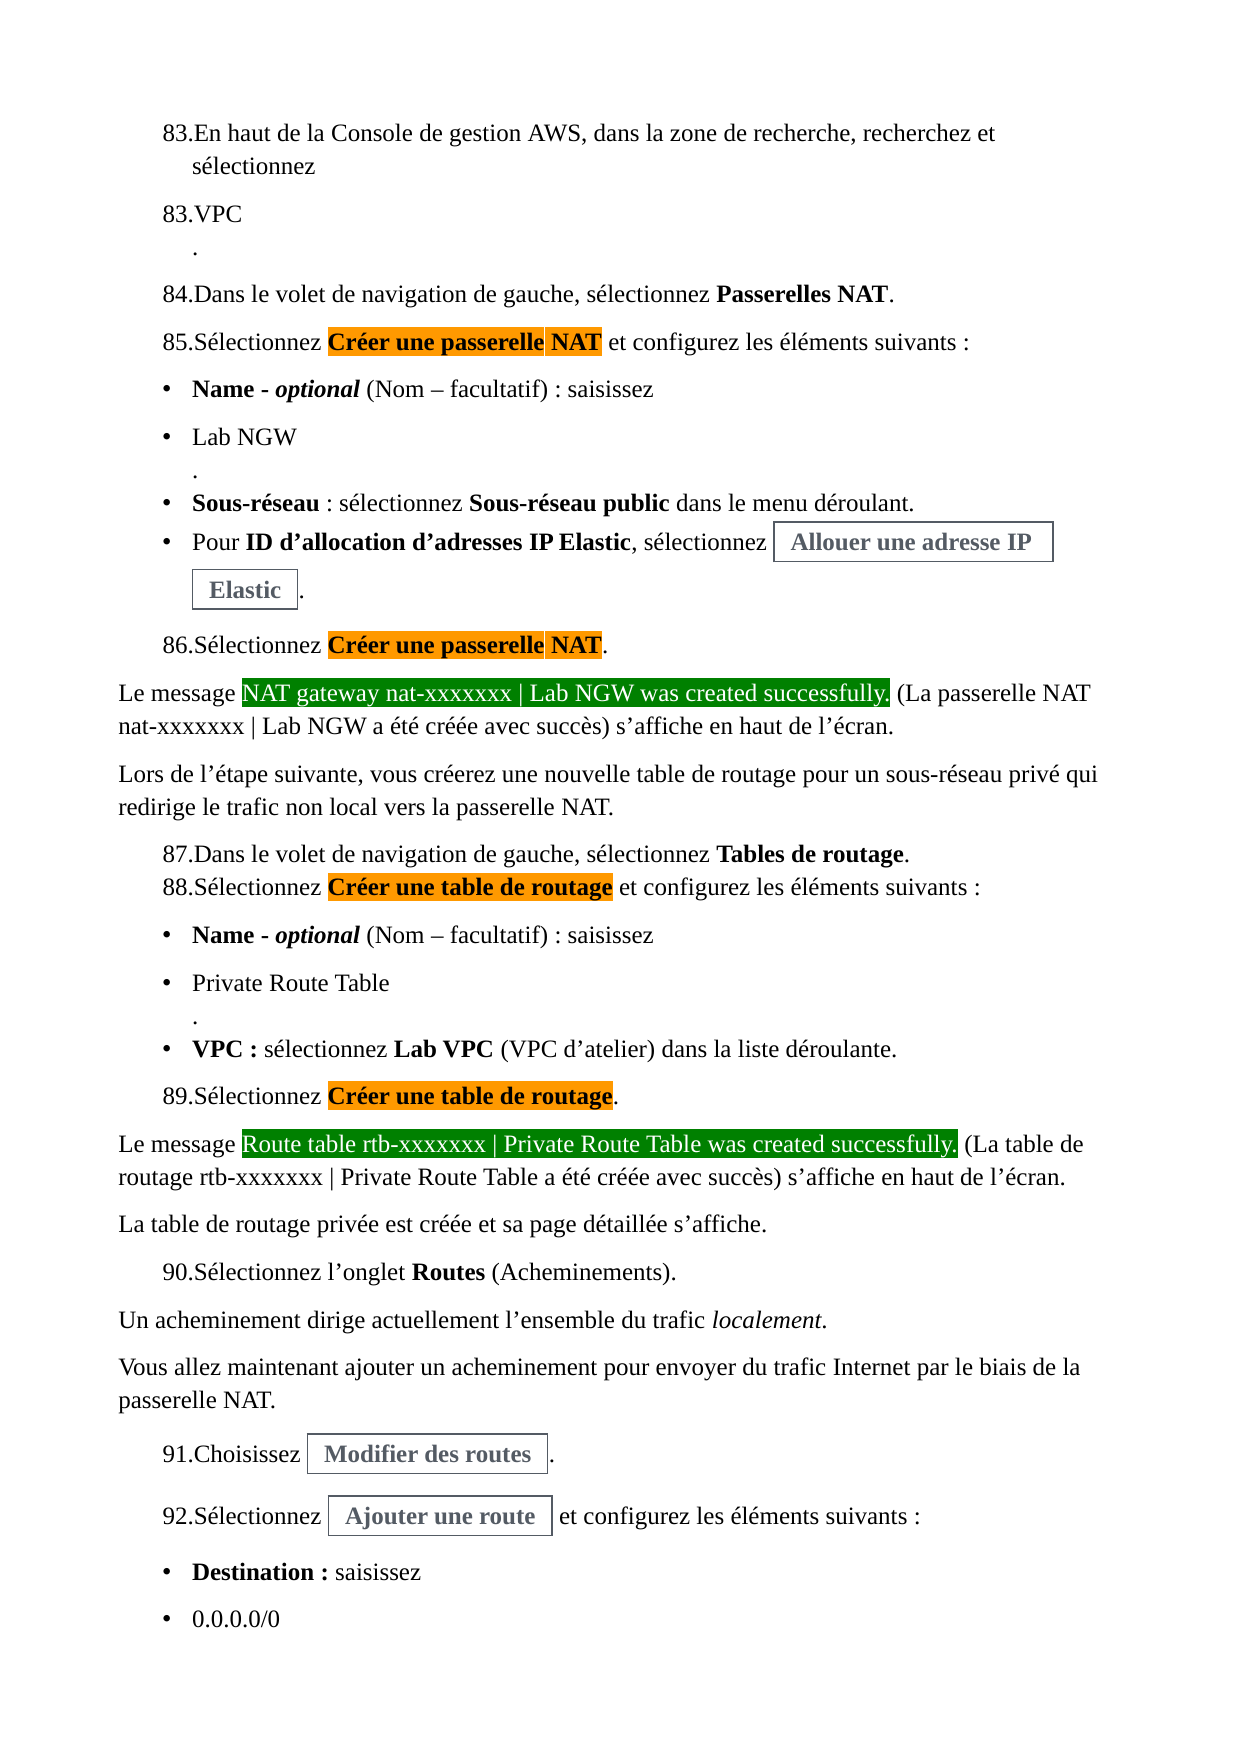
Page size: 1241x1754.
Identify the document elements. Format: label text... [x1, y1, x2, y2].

list Ajouter une route [329, 1497, 551, 1535]
list En haut de la Console de gestion AWS, dans la zone de recherche, recherchez et sélectionnez [162, 118, 1122, 180]
list Dans le volet de navigation de gauche, sélectionnez Tables de routage. [162, 839, 1122, 868]
list Choisissez Modifier des routes. [308, 1435, 547, 1473]
list . [162, 232, 1122, 261]
list . [162, 455, 1122, 484]
text Vous allez maintenant ajouter un acheminement pour envoyer du trafic Internet par le biais de la passerelle NAT. [118, 1352, 1122, 1414]
list Choisissez Modifier des routes. [162, 1433, 307, 1474]
list Sélectionnez Créer une table de routage et configurez les éléments suivants : [162, 872, 1122, 901]
list Sélectionnez l’onglet Routes (Acheminements). [162, 1257, 1122, 1286]
list Sélectionnez Créer une passerelle NAT. [162, 631, 1122, 659]
list Name - optional (Nom – facultatif) : saisissez [162, 374, 1122, 403]
list Pour ID d’allocation d’adresses IP Elastic, sélectionnez Allouer une adresse IP Elastic. [162, 521, 1122, 610]
list Sélectionnez [162, 1495, 328, 1536]
text Le message NAT gateway nat-xxxxxxx | Lab NGW was created successfully. (La passerelle NAT nat-xxxxxxx | Lab NGW a été créée avec succès) s’affiche en haut de l’écran. [118, 678, 1122, 740]
list Lab NGW [162, 422, 1122, 451]
list Sélectionnez Créer une passerelle NAT et configurez les éléments suivants : [162, 327, 1122, 356]
list Dans le volet de navigation de gauche, sélectionnez Passerelles NAT. [162, 279, 1122, 308]
list VPC : sélectionnez Lab VPC (VPC d’atelier) dans la liste déroulante. [162, 1034, 1122, 1062]
list Choisissez Modifier des routes. [548, 1433, 1122, 1474]
list Sélectionnez Créer une table de routage. [162, 1081, 1122, 1110]
list Destination : saisissez [162, 1557, 1122, 1586]
list . [162, 1001, 1122, 1029]
list et configurez les éléments suivants : [553, 1495, 1122, 1536]
list VPC [162, 199, 1122, 227]
list Private Route Table [162, 968, 1122, 996]
text La table de routage privée est créée et sa page détaillée s’affiche. [118, 1209, 1122, 1238]
list Name - optional (Nom – facultatif) : saisissez [162, 920, 1122, 949]
text Lors de l’étape suivante, vous créerez une nouvelle table de routage pour un sous-réseau privé qui redirige le trafic non local vers la passerelle NAT. [118, 759, 1122, 821]
text Le message Route table rtb-xxxxxxx | Private Route Table was created successfully. (La table de routage rtb-xxxxxxx | Private Route Table a été créée avec succès) s’affiche en haut de l’écran. [118, 1129, 1122, 1191]
text Un acheminement dirige actuellement l’ensemble du trafic localement. [118, 1305, 1122, 1333]
list 0.0.0.0/0 [162, 1604, 1122, 1633]
list Sous-réseau : sélectionnez Sous-réseau public dans le menu déroulant. [162, 488, 1122, 517]
